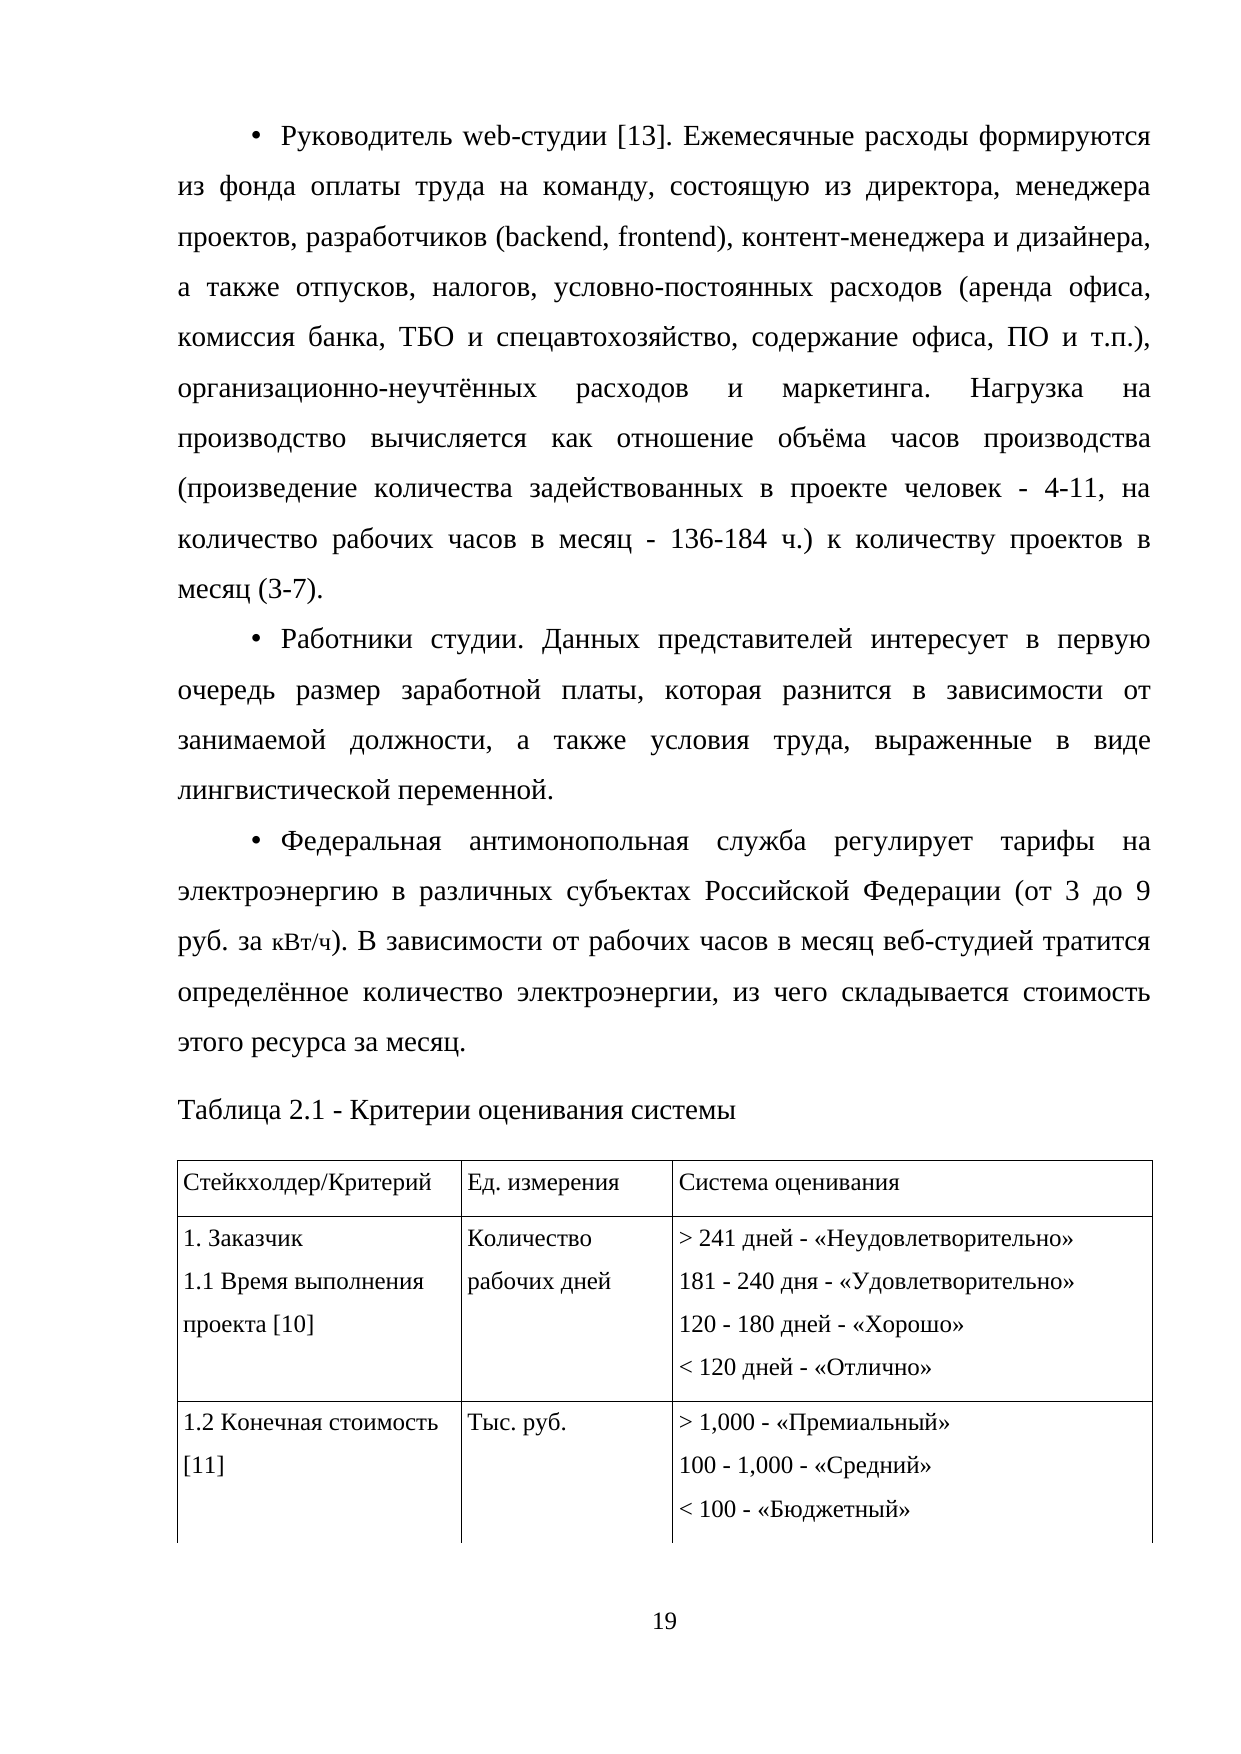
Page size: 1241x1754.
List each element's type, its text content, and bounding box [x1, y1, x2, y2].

table_cell > 241 дней - «Неудовлетворительно» 181 - 240 дня - «Удовлетворительно» 120 - 180 дней - «Хорошо» < 120 дней - «Отлично» [673, 1217, 1152, 1401]
table_cell 1. Заказчик 1.1 Время выполнения проекта [10] [178, 1217, 461, 1401]
table_header Ед. измерения [462, 1161, 672, 1216]
table_cell Тыс. руб. [462, 1402, 672, 1542]
table_cell > 1,000 - «Премиальный» 100 - 1,000 - «Средний» < 100 - «Бюджетный» [673, 1402, 1152, 1542]
list Работники студии. Данных представителей интересует в первую очередь размер заработной платы, которая разнится в зависимости от занимаемой должности, а также условия труда, выраженные в виде лингвистической переменной. [177, 621, 1152, 806]
table_cell Количество рабочих дней [462, 1217, 672, 1401]
text Таблица 2.1 - Критерии оценивания системы [177, 1092, 1152, 1126]
list Федеральная антимонопольная служба регулирует тарифы на электроэнергию в различных субъектах Российской Федерации (от 3 до 9 руб. за кВт/ч). В зависимости от рабочих часов в месяц веб-студией тратится определённое количество электроэнергии, из чего складывается стоимость этого ресурса за месяц. [177, 823, 1152, 1058]
table_header Стейкхолдер/Критерий [178, 1161, 461, 1216]
table_cell 1.2 Конечная стоимость [11] [178, 1402, 461, 1542]
list Руководитель web-студии [13]. Ежемесячные расходы формируются из фонда оплаты труда на команду, состоящую из директора, менеджера проектов, разработчиков (backend, frontend), контент-менеджера и дизайнера, а также отпусков, налогов, условно-постоянных расходов (аренда офиса, комиссия банка, ТБО и спецавтохозяйство, содержание офиса, ПО и т.п.), организационно-неучтённых расходов и маркетинга. Нагрузка на производство вычисляется как отношение объёма часов производства (произведение количества задействованных в проекте человек - 4-11, на количество рабочих часов в месяц - 136-184 ч.) к количеству проектов в месяц (3-7). [177, 118, 1152, 604]
table_header Система оценивания [673, 1161, 1152, 1216]
